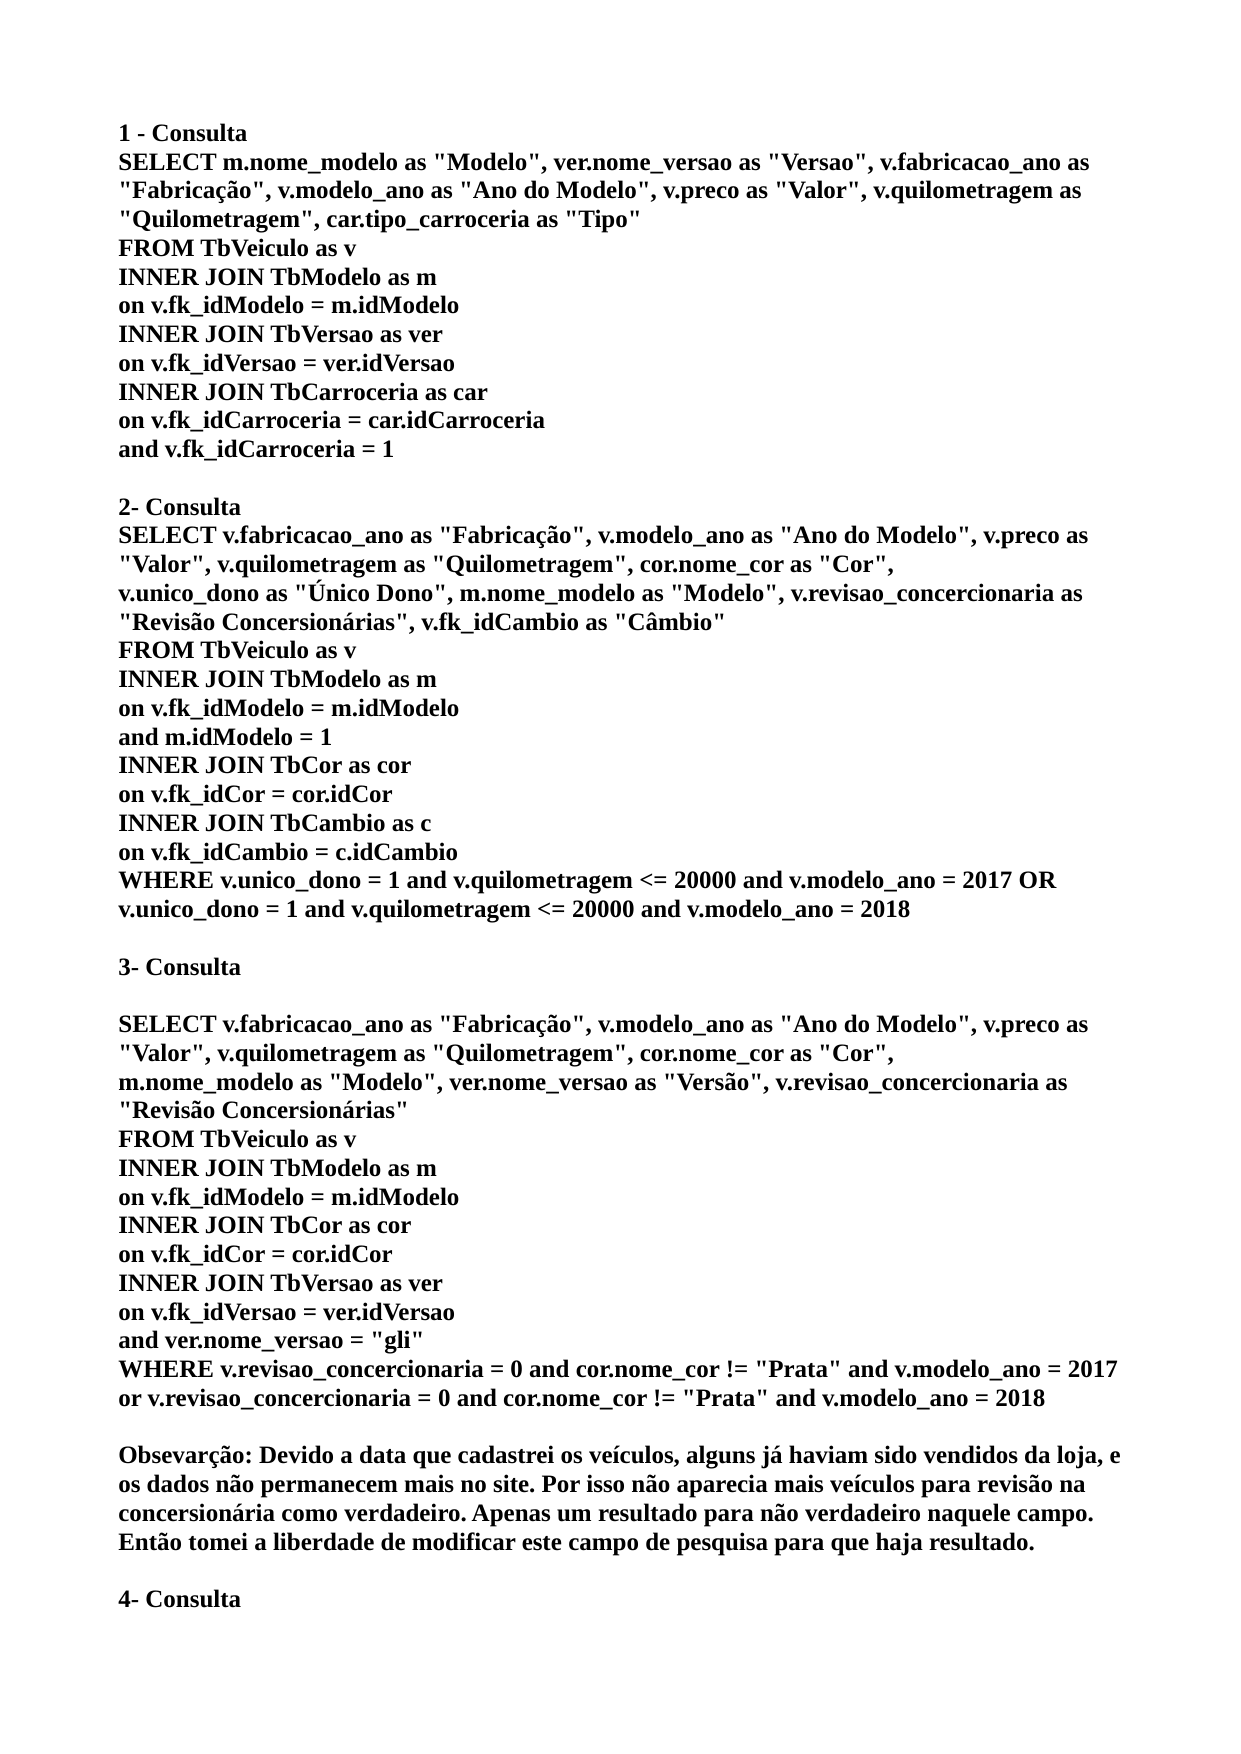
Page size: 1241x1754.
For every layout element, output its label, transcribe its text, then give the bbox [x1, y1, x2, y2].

text INNER JOIN TbCambio as c [118, 808, 1122, 837]
text SELECT m.nome_modelo as "Modelo", ver.nome_versao as "Versao", v.fabricacao_ano as "Fabricação", v.modelo_ano as "Ano do Modelo", v.preco as "Valor", v.quilometragem as "Quilometragem", car.tipo_carroceria as "Tipo" [118, 147, 1122, 233]
text on v.fk_idCarroceria = car.idCarroceria [118, 406, 1122, 434]
text and v.fk_idCarroceria = 1 [118, 434, 1122, 463]
text m.nome_modelo as "Modelo", ver.nome_versao as "Versão", v.revisao_concercionaria as "Revisão Concersionárias" [118, 1067, 1122, 1124]
text 3- Consulta [118, 952, 1122, 981]
text FROM TbVeiculo as v [118, 636, 1122, 664]
text SELECT v.fabricacao_ano as "Fabricação", v.modelo_ano as "Ano do Modelo", v.preco as "Valor", v.quilometragem as "Quilometragem", cor.nome_cor as "Cor", [118, 521, 1122, 578]
text INNER JOIN TbVersao as ver [118, 319, 1122, 348]
text and m.idModelo = 1 [118, 722, 1122, 751]
text on v.fk_idCor = cor.idCor [118, 779, 1122, 808]
text on v.fk_idModelo = m.idModelo [118, 1182, 1122, 1211]
text INNER JOIN TbCor as cor [118, 751, 1122, 779]
text INNER JOIN TbVersao as ver [118, 1268, 1122, 1297]
text on v.fk_idModelo = m.idModelo [118, 291, 1122, 319]
text INNER JOIN TbModelo as m [118, 1153, 1122, 1182]
text 4- Consulta [118, 1584, 1122, 1613]
text FROM TbVeiculo as v [118, 1124, 1122, 1153]
text SELECT v.fabricacao_ano as "Fabricação", v.modelo_ano as "Ano do Modelo", v.preco as "Valor", v.quilometragem as "Quilometragem", cor.nome_cor as "Cor", [118, 1009, 1122, 1067]
text INNER JOIN TbModelo as m [118, 262, 1122, 291]
text INNER JOIN TbCarroceria as car [118, 377, 1122, 406]
text on v.fk_idVersao = ver.idVersao [118, 348, 1122, 377]
text WHERE v.unico_dono = 1 and v.quilometragem <= 20000 and v.modelo_ano = 2017 OR v.unico_dono = 1 and v.quilometragem <= 20000 and v.modelo_ano = 2018 [118, 866, 1122, 923]
text INNER JOIN TbCor as cor [118, 1211, 1122, 1239]
text on v.fk_idCor = cor.idCor [118, 1239, 1122, 1268]
text v.unico_dono as "Único Dono", m.nome_modelo as "Modelo", v.revisao_concercionaria as "Revisão Concersionárias", v.fk_idCambio as "Câmbio" [118, 578, 1122, 636]
text and ver.nome_versao = "gli" [118, 1326, 1122, 1354]
text on v.fk_idCambio = c.idCambio [118, 837, 1122, 866]
text on v.fk_idModelo = m.idModelo [118, 693, 1122, 722]
text 2- Consulta [118, 492, 1122, 521]
text 1 - Consulta [118, 118, 1122, 147]
text Obsevarção: Devido a data que cadastrei os veículos, alguns já haviam sido vendidos da loja, e os dados não permanecem mais no site. Por isso não aparecia mais veículos para revisão na concersionária como verdadeiro. Apenas um resultado para não verdadeiro naquele campo. Então tomei a liberdade de modificar este campo de pesquisa para que haja resultado. [118, 1441, 1122, 1556]
text INNER JOIN TbModelo as m [118, 664, 1122, 693]
text WHERE v.revisao_concercionaria = 0 and cor.nome_cor != "Prata" and v.modelo_ano = 2017 or v.revisao_concercionaria = 0 and cor.nome_cor != "Prata" and v.modelo_ano = 2018 [118, 1354, 1122, 1412]
text on v.fk_idVersao = ver.idVersao [118, 1297, 1122, 1326]
text FROM TbVeiculo as v [118, 233, 1122, 262]
